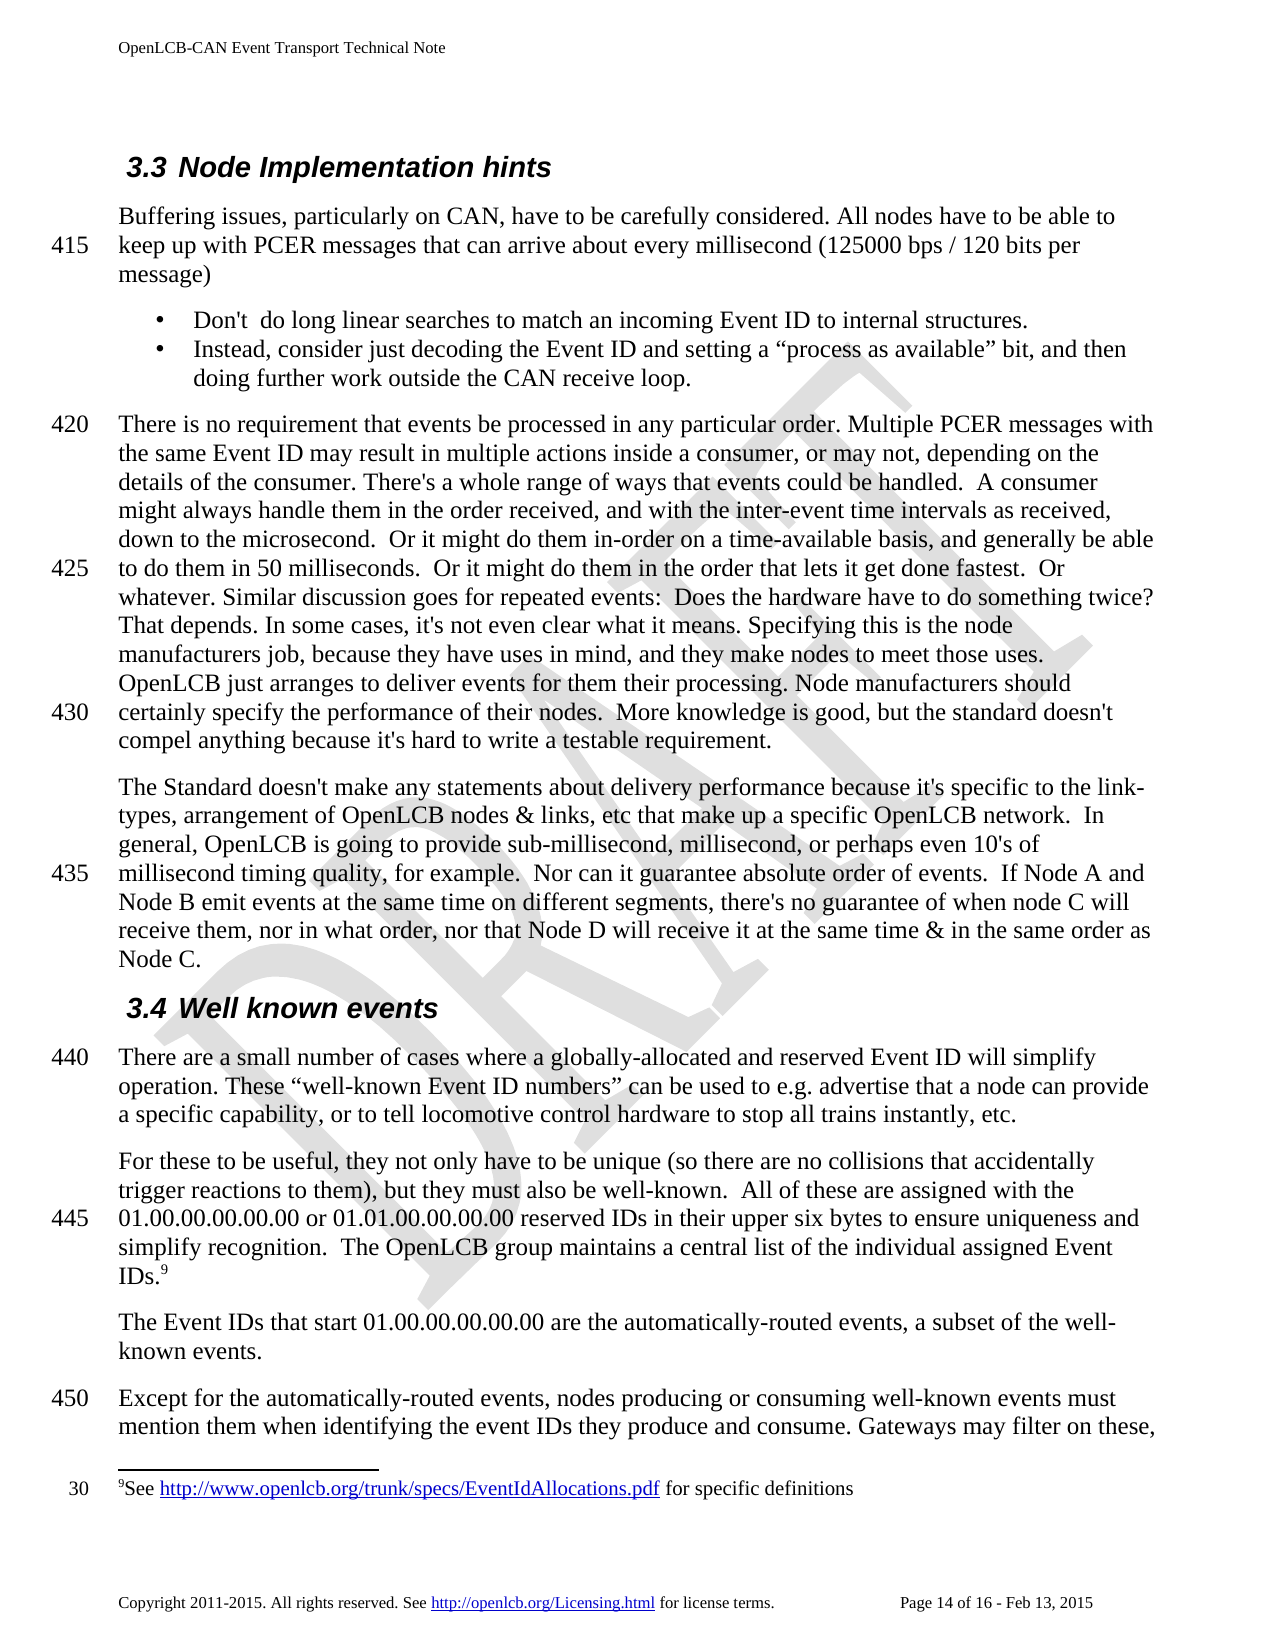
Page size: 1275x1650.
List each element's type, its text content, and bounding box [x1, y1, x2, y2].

text The Standard doesn't make any statements about delivery performance because it's specific to the link-types, arrangement of OpenLCB nodes & links, etc that make up a specific OpenLCB network. In general, OpenLCB is going to provide sub-millisecond, millisecond, or perhaps even 10's of millisecond timing quality, for example. Nor can it guarantee absolute order of events. If Node A and Node B emit events at the same time on different segments, there's no guarantee of when node C will receive them, nor in what order, nor that Node D will receive it at the same time & in the same order as Node C. [118, 772, 714, 973]
text There is no requirement that events be processed in any particular order. Multiple PCER messages with the same Event ID may result in multiple actions inside a consumer, or may not, depending on the details of the consumer. There's a whole range of ways that events could be handled. A consumer might always handle them in the order received, and with the inter-event time intervals as received, down to the microsecond. Or it might do them in-order on a time-available basis, and generally be able to do them in 50 milliseconds. Or it might do them in the order that lets it get done fastest. Or whatever. Similar discussion goes for repeated events: Does the hardware have to do something twice? That depends. In some cases, it's not even clear what it means. Specifying this is the node manufacturers job, because they have uses in mind, and they make nodes to meet those uses. OpenLCB just arranges to deliver events for them their processing. Node manufacturers should certainly specify the performance of their nodes. More knowledge is good, but the standard doesn't compel anything because it's hard to write a testable requirement. [118, 409, 1157, 754]
text Except for the automatically-routed events, nodes producing or consuming well-known events must mention them when identifying the event IDs they produce and consume. Gateways may filter on these, [118, 1383, 1157, 1440]
text There are a small number of cases where a globally-allocated and reserved Event ID will simplify operation. These “well-known Event ID numbers” can be used to e.g. advertise that a node can provide a specific capability, or to tell locomotive control hardware to stop all trains instantly, etc. [118, 1042, 281, 1128]
subtitle Well known events [502, 991, 629, 1024]
subtitle Node Implementation hints [118, 150, 1157, 183]
subtitle Well known events [212, 991, 375, 1024]
text For these to be useful, they not only have to be unique (so there are no collisions that accidentally trigger reactions to them), but they must also be well-known. All of these are assigned with the 01.00.00.00.00.00 or 01.01.00.00.00.00 reserved IDs in their upper six bytes to ensure uniqueness and simplify recognition. The OpenLCB group maintains a central list of the individual assigned Event IDs. [118, 1146, 429, 1290]
text The Standard doesn't make any statements about delivery performance because it's specific to the link-types, arrangement of OpenLCB nodes & links, etc that make up a specific OpenLCB network. In general, OpenLCB is going to provide sub-millisecond, millisecond, or perhaps even 10's of millisecond timing quality, for example. Nor can it guarantee absolute order of events. If Node A and Node B emit events at the same time on different segments, there's no guarantee of when node C will receive them, nor in what order, nor that Node D will receive it at the same time & in the same order as Node C. [366, 828, 515, 973]
text Buffering issues, particularly on CAN, have to be carefully considered. All nodes have to be able to keep up with PCER messages that can arrive about every millisecond (125000 bps / 120 bits per message) [118, 201, 1157, 287]
text There are a small number of cases where a globally-allocated and reserved Event ID will simplify operation. These “well-known Event ID numbers” can be used to e.g. advertise that a node can provide a specific capability, or to tell locomotive control hardware to stop all trains instantly, etc. [238, 1042, 470, 1128]
subtitle Well known events [387, 991, 487, 1024]
text See http://www.openlcb.org/trunk/specs/EventIdAllocations.pdf for specific definitions [118, 1476, 1157, 1500]
text There are a small number of cases where a globally-allocated and reserved Event ID will simplify operation. These “well-known Event ID numbers” can be used to e.g. advertise that a node can provide a specific capability, or to tell locomotive control hardware to stop all trains instantly, etc. [442, 1042, 583, 1128]
text There are a small number of cases where a globally-allocated and reserved Event ID will simplify operation. These “well-known Event ID numbers” can be used to e.g. advertise that a node can provide a specific capability, or to tell locomotive control hardware to stop all trains instantly, etc. [548, 1042, 1157, 1128]
list Don't do long linear searches to match an incoming Event ID to internal structures. [156, 305, 1157, 334]
text The Event IDs that start 01.00.00.00.00.00 are the automatically-routed events, a subset of the well-known events. [118, 1307, 1157, 1365]
text For these to be useful, they not only have to be unique (so there are no collisions that accidentally trigger reactions to them), but they must also be well-known. All of these are assigned with the 01.00.00.00.00.00 or 01.01.00.00.00.00 reserved IDs in their upper six bytes to ensure uniqueness and simplify recognition. The OpenLCB group maintains a central list of the individual assigned Event IDs. [450, 1146, 1157, 1290]
subtitle Well known events [637, 991, 1157, 1024]
text The Standard doesn't make any statements about delivery performance because it's specific to the link-types, arrangement of OpenLCB nodes & links, etc that make up a specific OpenLCB network. In general, OpenLCB is going to provide sub-millisecond, millisecond, or perhaps even 10's of millisecond timing quality, for example. Nor can it guarantee absolute order of events. If Node A and Node B emit events at the same time on different segments, there's no guarantee of when node C will receive them, nor in what order, nor that Node D will receive it at the same time & in the same order as Node C. [671, 772, 1157, 973]
subtitle Well known events [118, 991, 196, 1024]
list Instead, consider just decoding the Event ID and setting a “process as available” bit, and then doing further work outside the CAN receive loop. [156, 334, 1157, 391]
text For these to be useful, they not only have to be unique (so there are no collisions that accidentally trigger reactions to them), but they must also be well-known. All of these are assigned with the 01.00.00.00.00.00 or 01.01.00.00.00.00 reserved IDs in their upper six bytes to ensure uniqueness and simplify recognition. The OpenLCB group maintains a central list of the individual assigned Event IDs. [342, 1146, 494, 1251]
